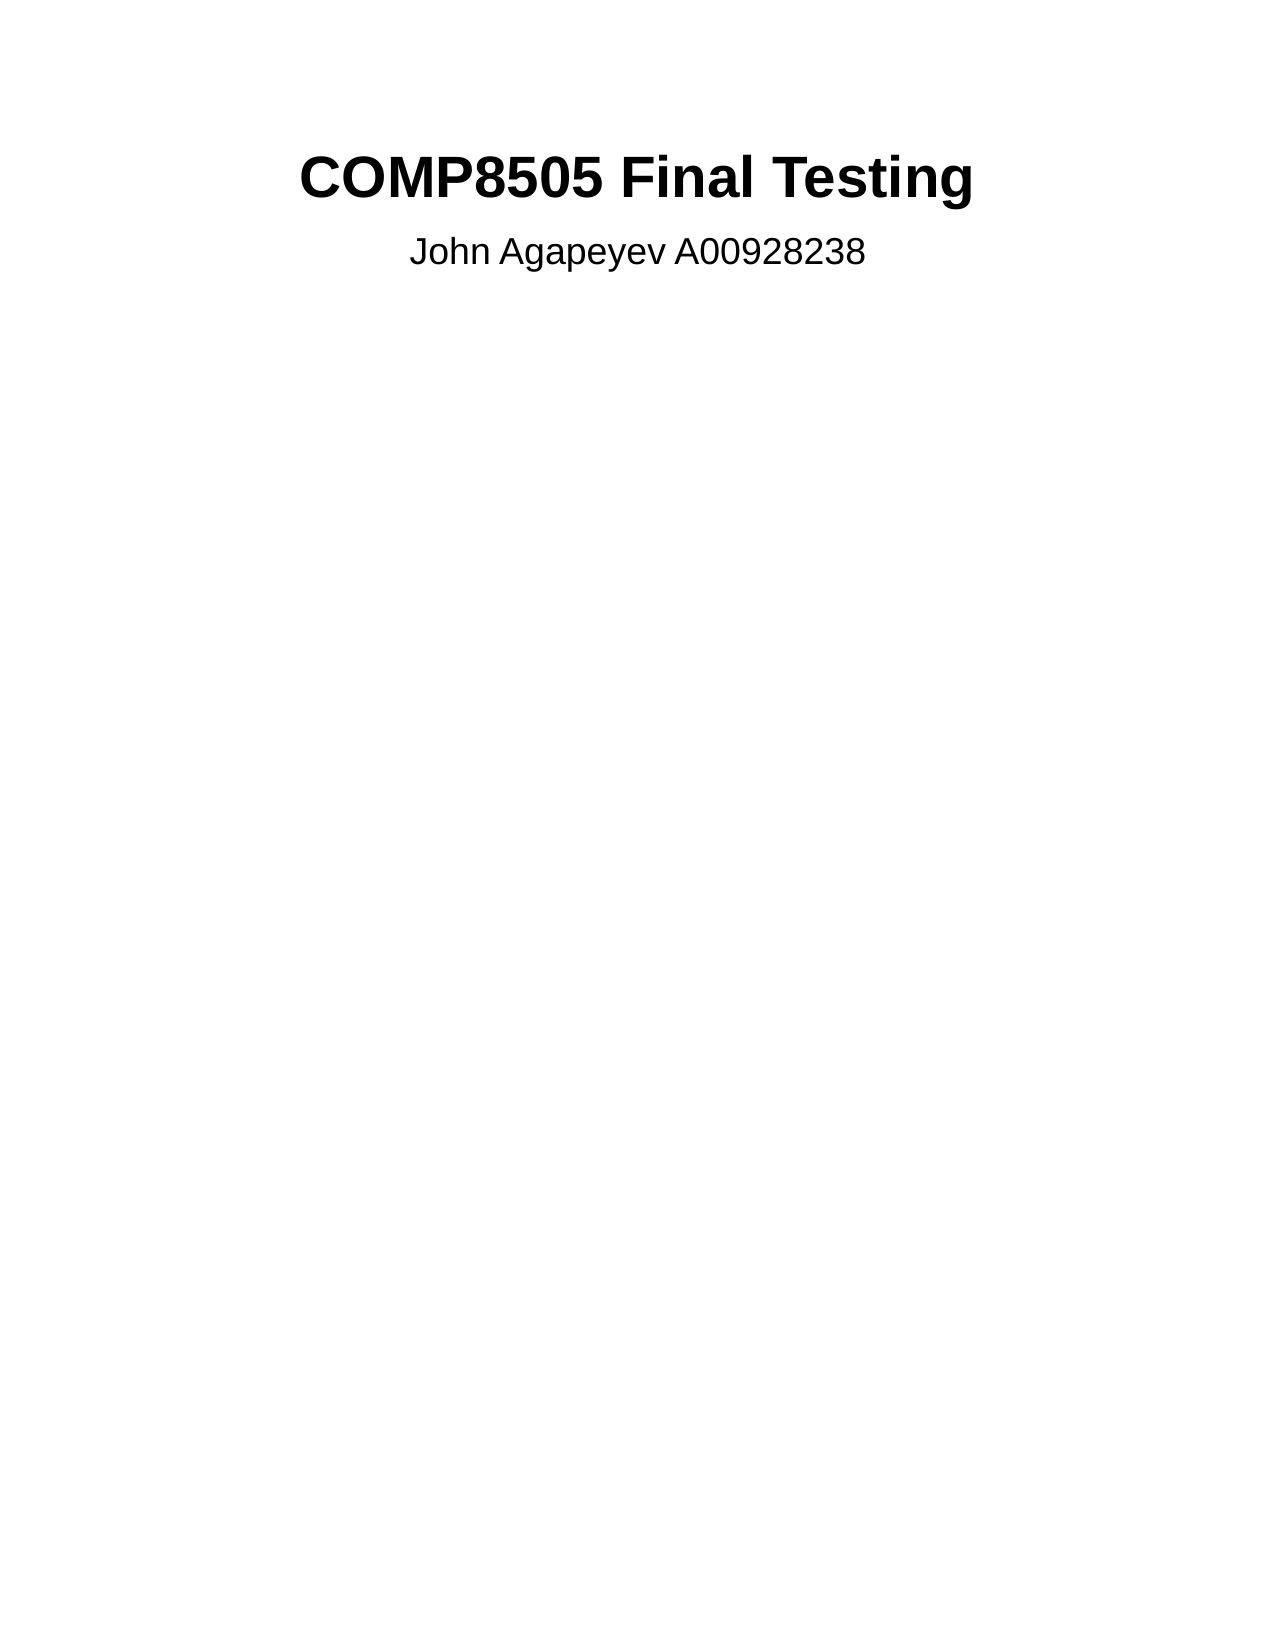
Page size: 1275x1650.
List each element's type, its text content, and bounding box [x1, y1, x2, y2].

title COMP8505 Final Testing [118, 143, 1157, 210]
subtitle John Agapeyev A00928238 [118, 229, 1157, 272]
